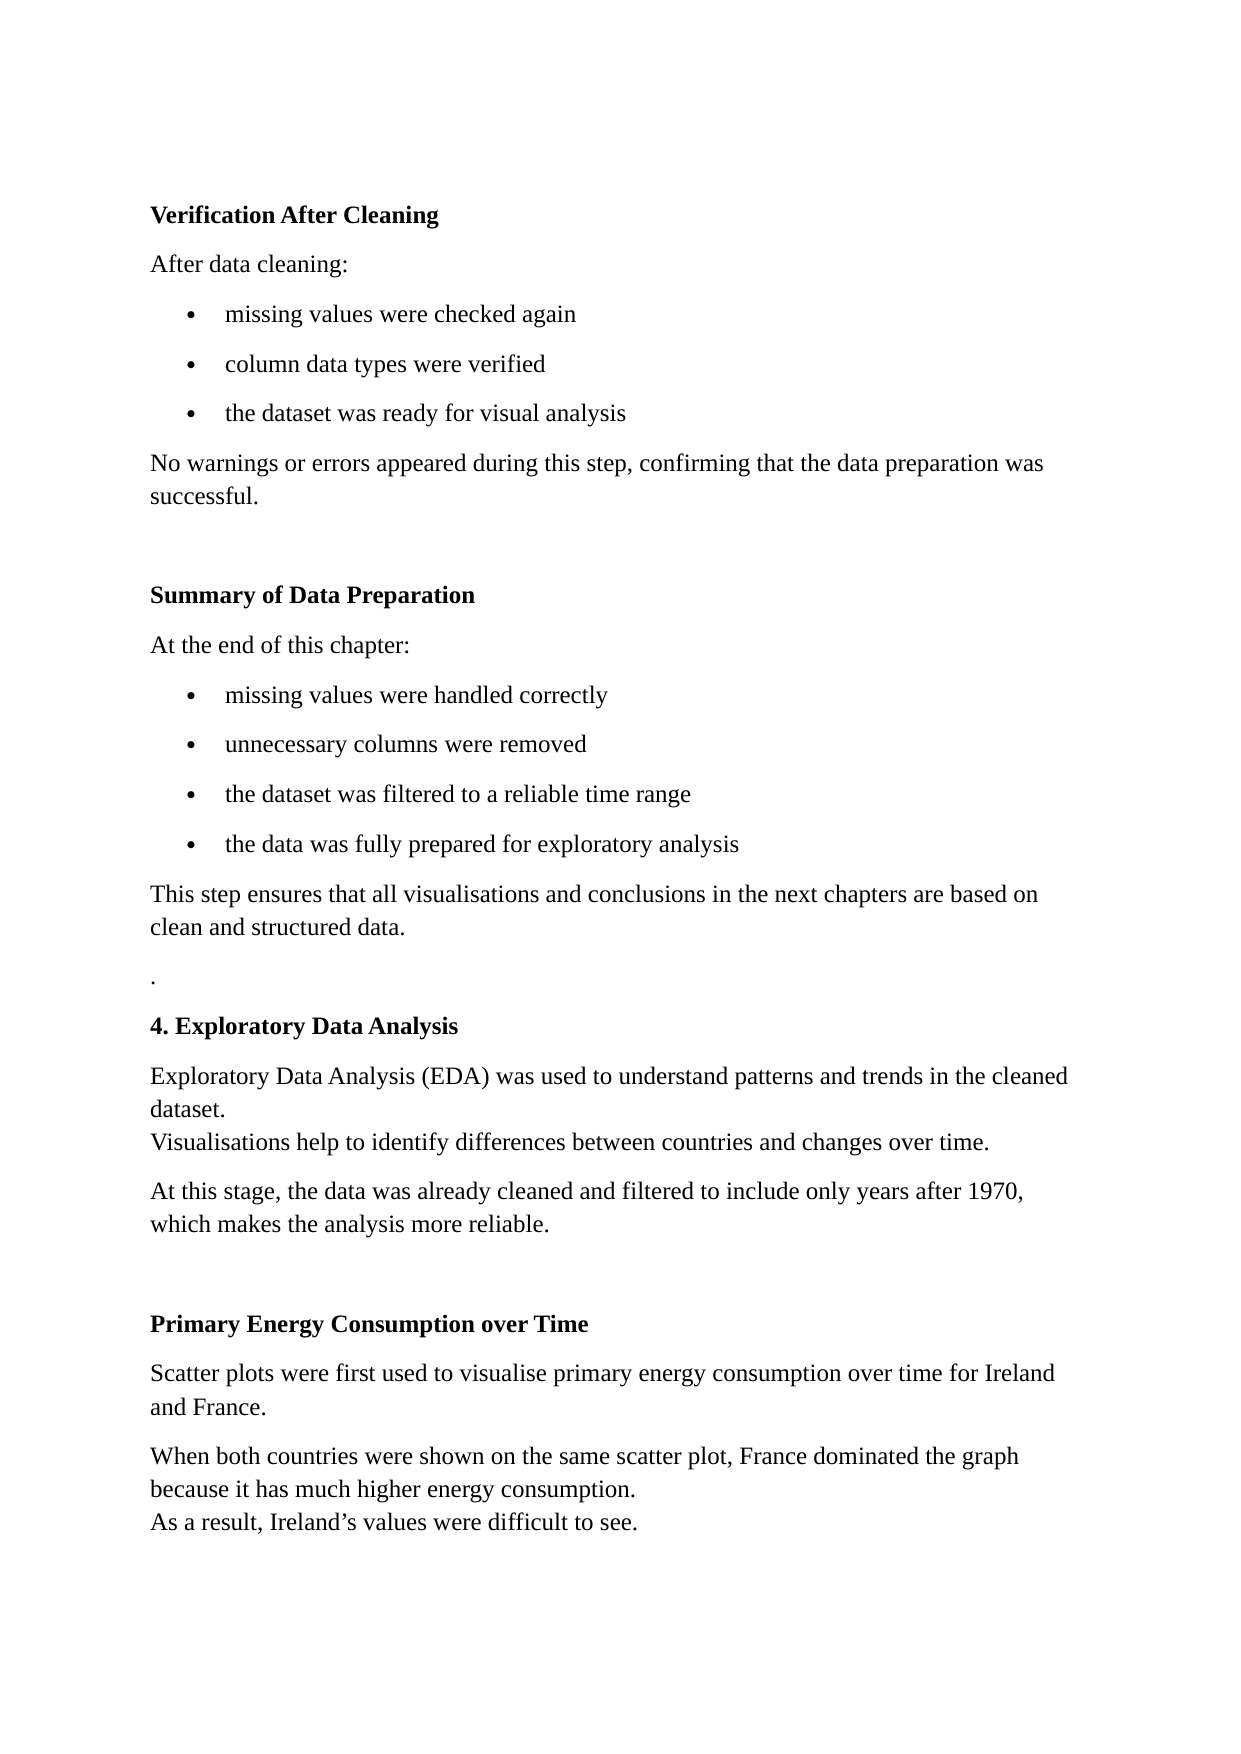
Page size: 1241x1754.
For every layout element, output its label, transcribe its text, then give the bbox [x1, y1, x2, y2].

text Scatter plots were first used to visualise primary energy consumption over time for Ireland and France. [150, 1358, 1090, 1420]
list the dataset was ready for visual analysis [187, 398, 1090, 427]
text When both countries were shown on the same scatter plot, France dominated the graph because it has much higher energy consumption. As a result, Ireland’s values were difficult to see. [150, 1441, 1090, 1536]
text At this stage, the data was already cleaned and filtered to include only years after 1970, which makes the analysis more reliable. [150, 1176, 1090, 1238]
text 4. Exploratory Data Analysis [150, 1011, 1090, 1040]
text . [150, 961, 1090, 990]
text This step ensures that all visualisations and conclusions in the next chapters are based on clean and structured data. [150, 879, 1090, 940]
text Primary Energy Consumption over Time [150, 1309, 1090, 1338]
text Exploratory Data Analysis (EDA) was used to understand patterns and trends in the cleaned dataset. Visualisations help to identify differences between countries and changes over time. [150, 1061, 1090, 1156]
list column data types were verified [187, 349, 1090, 377]
list unnecessary columns were removed [187, 729, 1090, 758]
list missing values were checked again [187, 299, 1090, 328]
text Summary of Data Preparation [150, 581, 1090, 609]
text No warnings or errors appeared during this step, confirming that the data preparation was successful. [150, 448, 1090, 510]
text At the end of this chapter: [150, 630, 1090, 659]
list the data was fully prepared for exploratory analysis [187, 829, 1090, 858]
list the dataset was filtered to a reliable time range [187, 779, 1090, 808]
list missing values were handled correctly [187, 680, 1090, 709]
text Verification After Cleaning [150, 200, 1090, 228]
text After data cleaning: [150, 249, 1090, 278]
